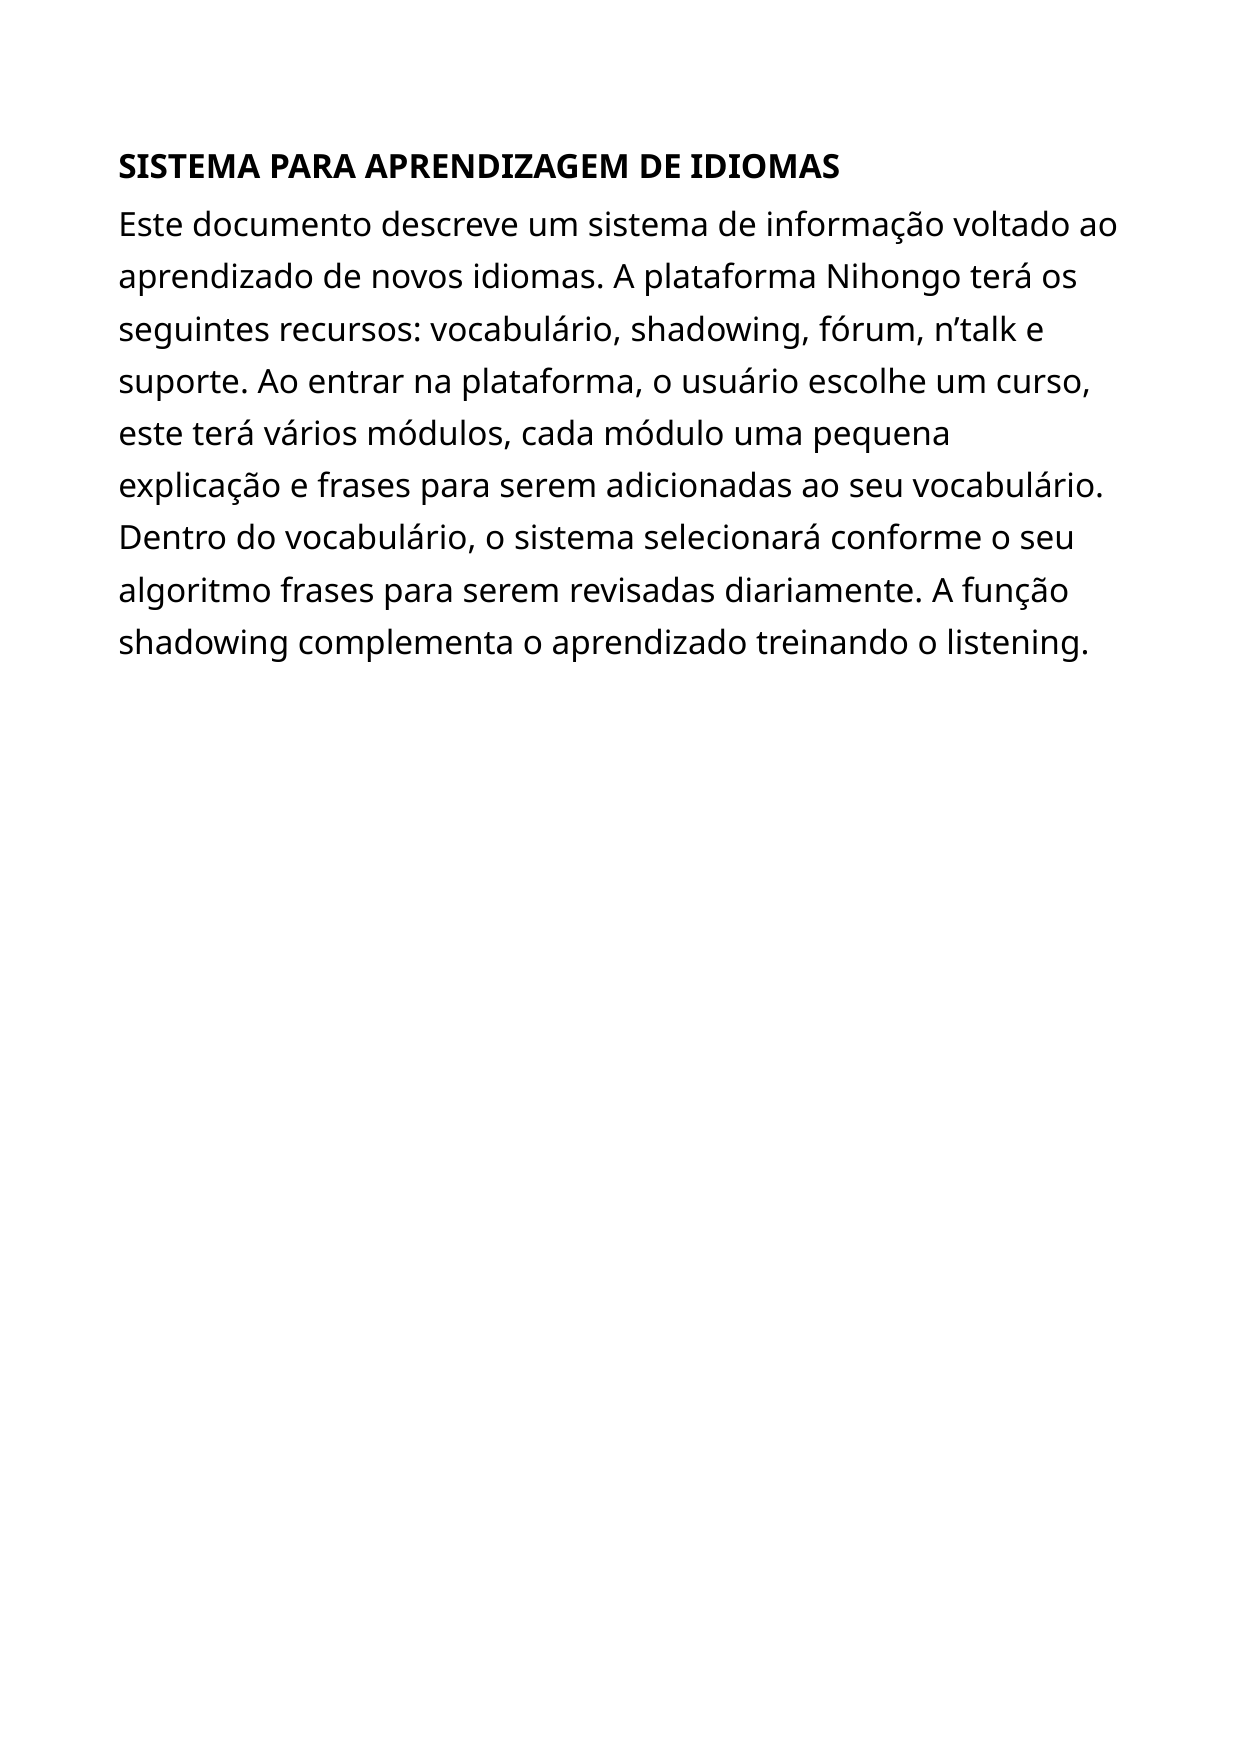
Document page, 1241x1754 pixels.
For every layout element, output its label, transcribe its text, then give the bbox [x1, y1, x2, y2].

subtitle SISTEMA PARA APRENDIZAGEM DE IDIOMAS [118, 143, 1122, 188]
text Este documento descreve um sistema de informação voltado ao aprendizado de novos idiomas. A plataforma Nihongo terá os seguintes recursos: vocabulário, shadowing, fórum, n’talk e suporte. Ao entrar na plataforma, o usuário escolhe um curso, este terá vários módulos, cada módulo uma pequena explicação e frases para serem adicionadas ao seu vocabulário. Dentro do vocabulário, o sistema selecionará conforme o seu algoritmo frases para serem revisadas diariamente. A função shadowing complementa o aprendizado treinando o listening. [118, 201, 1122, 664]
